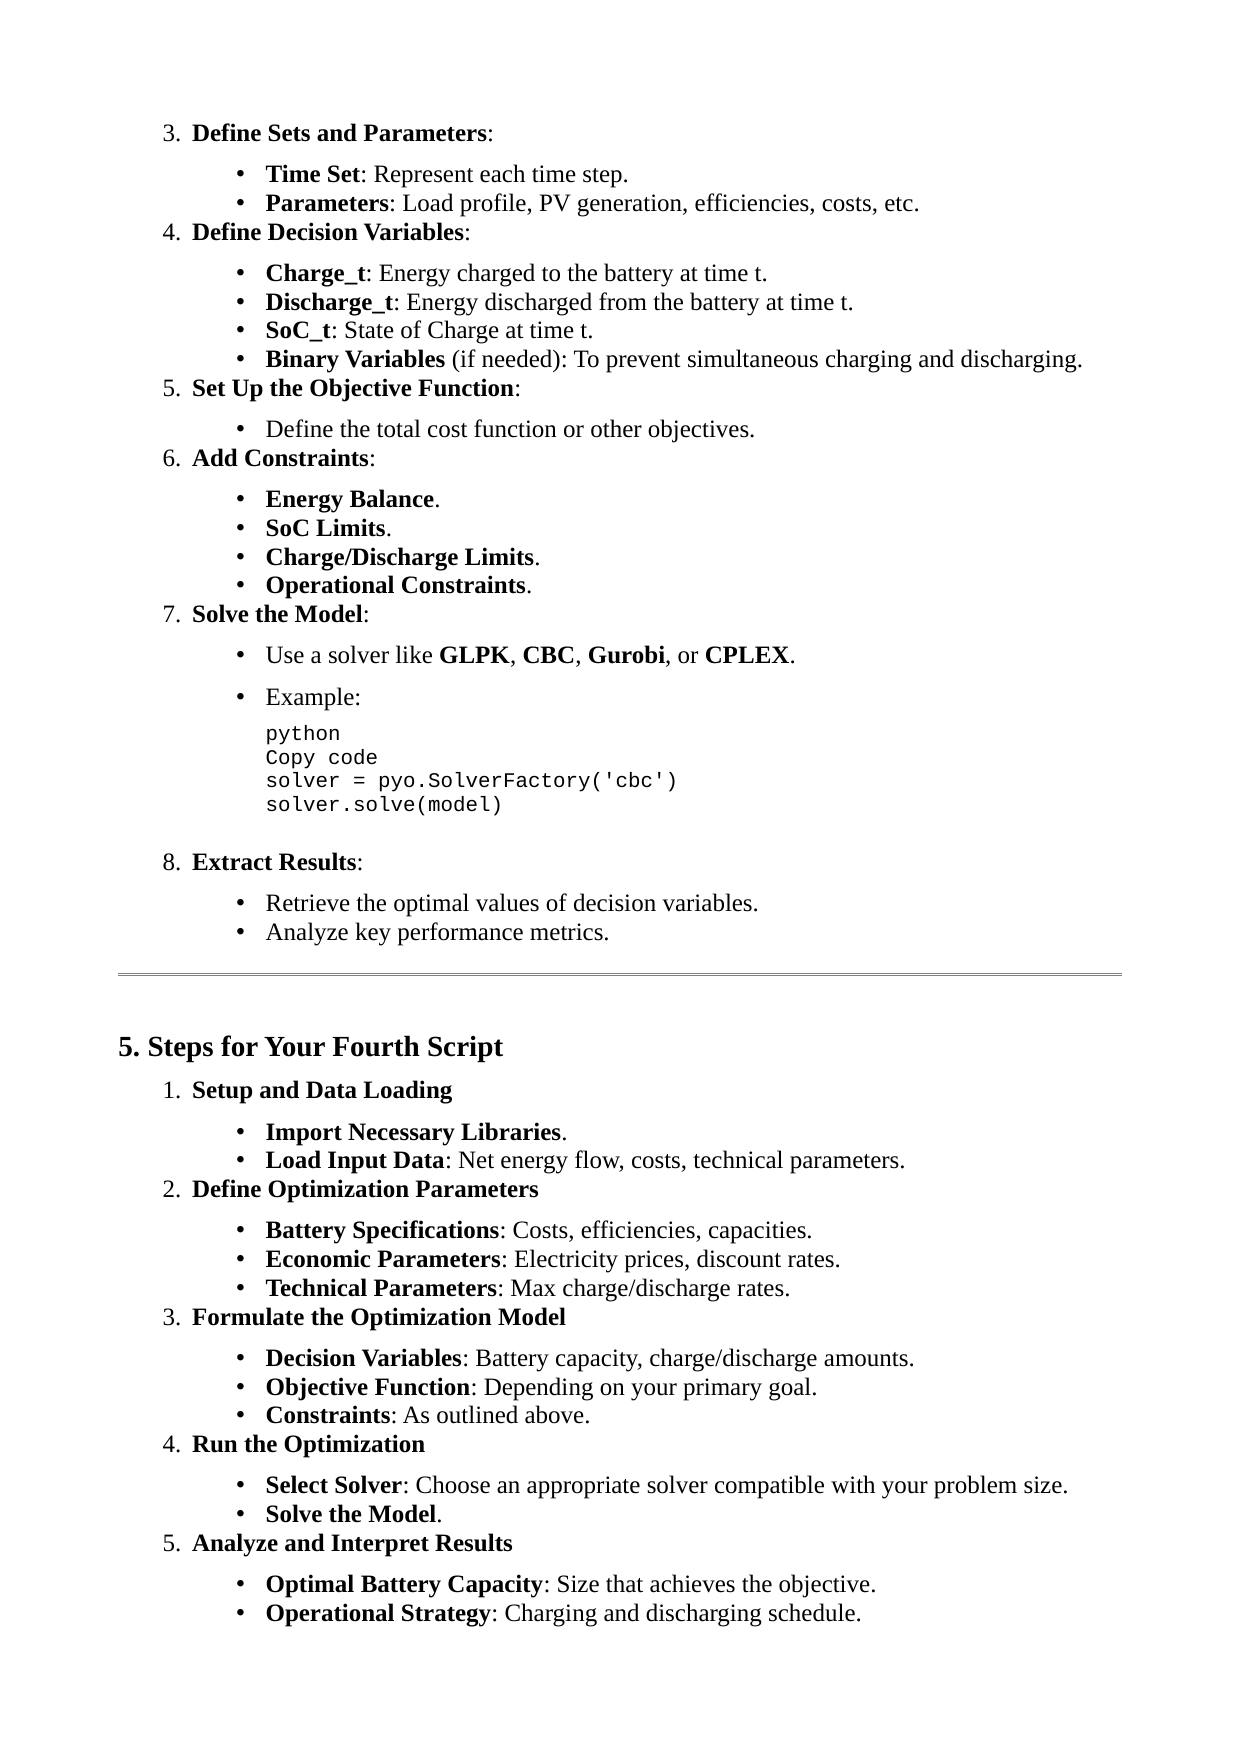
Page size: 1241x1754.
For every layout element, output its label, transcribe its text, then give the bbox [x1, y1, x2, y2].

list Define Decision Variables: [162, 217, 1122, 246]
list Operational Constraints. [236, 571, 1122, 599]
list Define Optimization Parameters [162, 1174, 1122, 1203]
list Define the total cost function or other objectives. [236, 414, 1122, 443]
list Analyze and Interpret Results [162, 1528, 1122, 1557]
list SoC_t: State of Charge at time t. [236, 316, 1122, 344]
list Solve the Model. [236, 1499, 1122, 1528]
list Parameters: Load profile, PV generation, efficiencies, costs, etc. [236, 188, 1122, 217]
list Example: [236, 682, 1122, 711]
list Add Constraints: [162, 443, 1122, 472]
list Import Necessary Libraries. [236, 1117, 1122, 1146]
list Technical Parameters: Max charge/discharge rates. [236, 1273, 1122, 1302]
list Binary Variables (if needed): To prevent simultaneous charging and discharging. [236, 344, 1122, 373]
list Setup and Data Loading [162, 1076, 1122, 1104]
list Retrieve the optimal values of decision variables. [236, 888, 1122, 917]
list Energy Balance. [236, 484, 1122, 513]
list Define Sets and Parameters: [162, 118, 1122, 147]
list Battery Specifications: Costs, efficiencies, capacities. [236, 1216, 1122, 1244]
list Select Solver: Choose an appropriate solver compatible with your problem size. [236, 1471, 1122, 1499]
list Solve the Model: [162, 599, 1122, 628]
list Extract Results: [162, 847, 1122, 876]
list Charge_t: Energy charged to the battery at time t. [236, 258, 1122, 287]
subtitle 5. Steps for Your Fourth Script [118, 1029, 1122, 1063]
list solver = pyo.SolverFactory('cbc') [236, 770, 1122, 794]
list Set Up the Objective Function: [162, 373, 1122, 402]
list Objective Function: Depending on your primary goal. [236, 1372, 1122, 1401]
list Time Set: Represent each time step. [236, 159, 1122, 188]
list Charge/Discharge Limits. [236, 542, 1122, 571]
list Constraints: As outlined above. [236, 1401, 1122, 1429]
list Economic Parameters: Electricity prices, discount rates. [236, 1244, 1122, 1273]
list Formulate the Optimization Model [162, 1302, 1122, 1331]
list Decision Variables: Battery capacity, charge/discharge amounts. [236, 1343, 1122, 1372]
list Run the Optimization [162, 1429, 1122, 1458]
list solver.solve(model) [236, 794, 1122, 818]
list Use a solver like GLPK, CBC, Gurobi, or CPLEX. [236, 641, 1122, 669]
list SoC Limits. [236, 513, 1122, 542]
list python [236, 723, 1122, 747]
list Optimal Battery Capacity: Size that achieves the objective. [236, 1569, 1122, 1598]
list Discharge_t: Energy discharged from the battery at time t. [236, 287, 1122, 316]
list Copy code [236, 747, 1122, 770]
list Analyze key performance metrics. [236, 917, 1122, 946]
list Load Input Data: Net energy flow, costs, technical parameters. [236, 1146, 1122, 1174]
list Operational Strategy: Charging and discharging schedule. [236, 1598, 1122, 1627]
